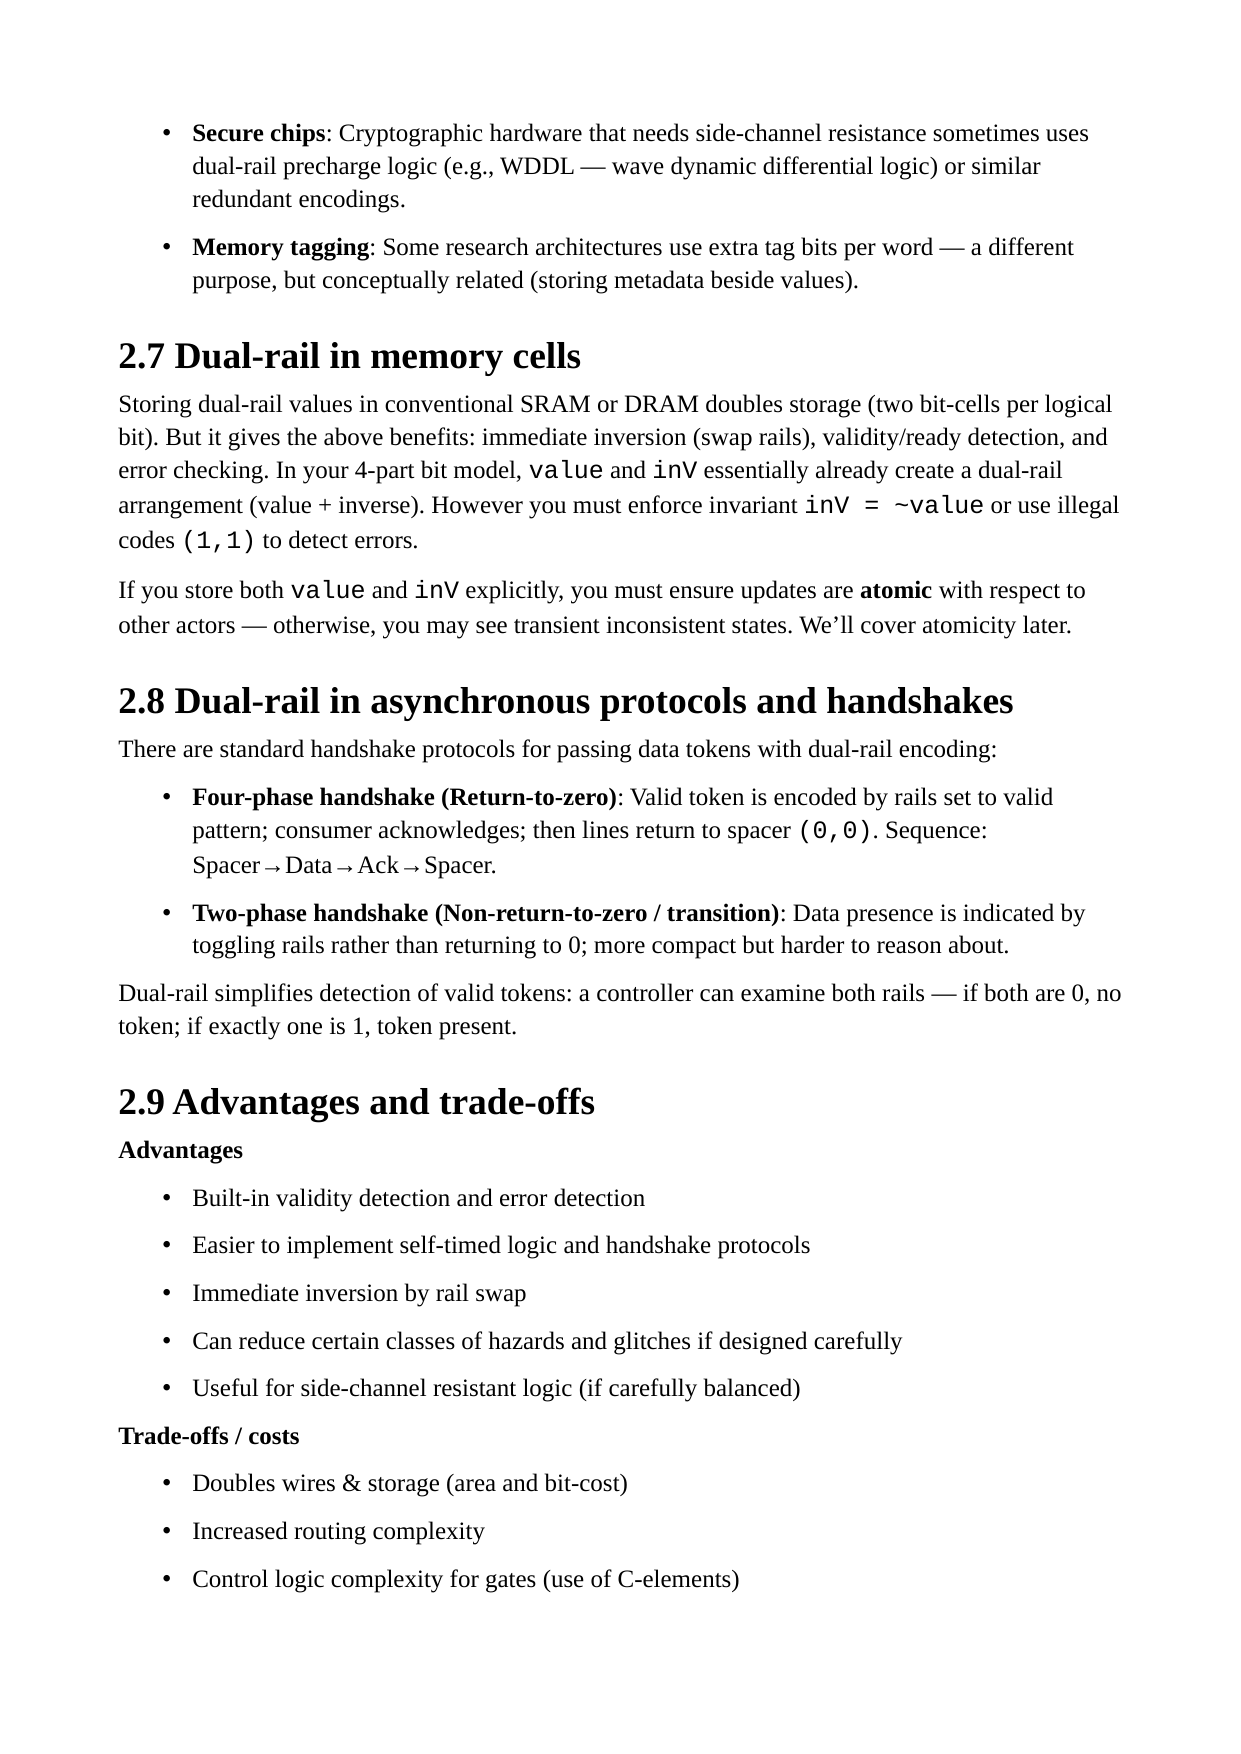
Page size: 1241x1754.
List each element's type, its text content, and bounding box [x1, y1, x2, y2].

list Two-phase handshake (Non-return-to-zero / transition): Data presence is indicated by toggling rails rather than returning to 0; more compact but harder to reason about. [162, 898, 1122, 959]
list Memory tagging: Some research architectures use extra tag bits per word — a different purpose, but conceptually related (storing metadata beside values). [162, 232, 1122, 293]
list Secure chips: Cryptographic hardware that needs side-channel resistance sometimes uses dual-rail precharge logic (e.g., WDDL — wave dynamic differential logic) or similar redundant encodings. [162, 118, 1122, 213]
list Control logic complexity for gates (use of C-elements) [162, 1564, 1122, 1592]
text Storing dual-rail values in conventional SRAM or DRAM doubles storage (two bit-cells per logical bit). But it gives the above benefits: immediate inversion (swap rails), validity/ready detection, and error checking. In your 4-part bit model, value and inV essentially already create a dual-rail arrangement (value + inverse). However you must enforce invariant inV = ~value or use illegal codes (1,1) to detect errors. [118, 389, 1122, 556]
text Dual-rail simplifies detection of valid tokens: a controller can examine both rails — if both are 0, no token; if exactly one is 1, token present. [118, 978, 1122, 1040]
text Advantages [118, 1135, 1122, 1164]
list Increased routing complexity [162, 1516, 1122, 1545]
subtitle 2.7 Dual-rail in memory cells [118, 333, 1122, 376]
list Easier to implement self-timed logic and handshake protocols [162, 1231, 1122, 1259]
subtitle 2.8 Dual-rail in asynchronous protocols and handshakes [118, 679, 1122, 722]
list Can reduce certain classes of hazards and glitches if designed carefully [162, 1326, 1122, 1354]
subtitle 2.9 Advantages and trade-offs [118, 1080, 1122, 1123]
list Built-in validity detection and error detection [162, 1183, 1122, 1212]
list Useful for side-channel resistant logic (if carefully balanced) [162, 1373, 1122, 1402]
list Four-phase handshake (Return-to-zero): Valid token is encoded by rails set to valid pattern; consumer acknowledges; then lines return to spacer (0,0). Sequence: Spacer→Data→Ack→Spacer. [162, 782, 1122, 879]
text Trade-offs / costs [118, 1421, 1122, 1450]
list Doubles wires & storage (area and bit-cost) [162, 1468, 1122, 1497]
text There are standard handshake protocols for passing data tokens with dual-rail encoding: [118, 734, 1122, 763]
text If you store both value and inV explicitly, you must ensure updates are atomic with respect to other actors — otherwise, you may see transient inconsistent states. We’ll cover atomicity later. [118, 575, 1122, 639]
list Immediate inversion by rail swap [162, 1278, 1122, 1307]
